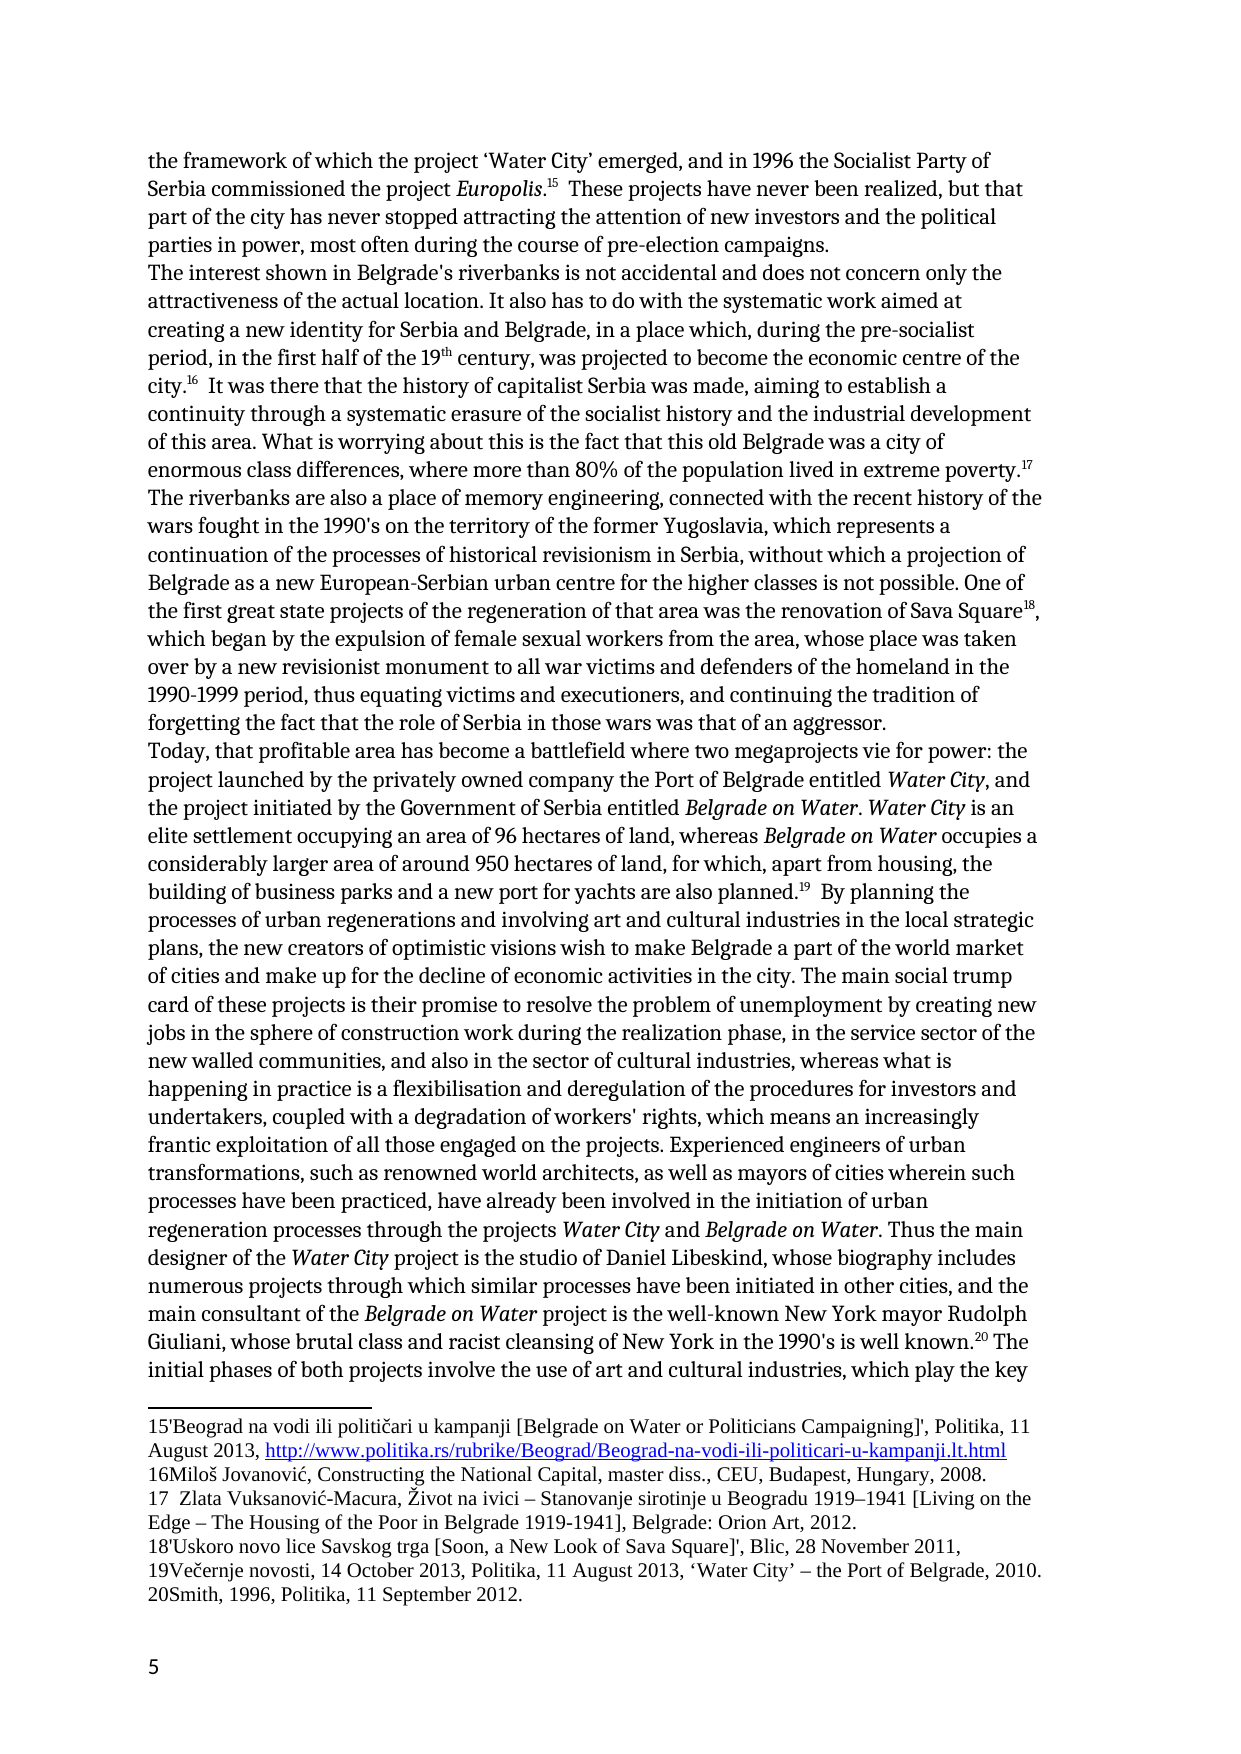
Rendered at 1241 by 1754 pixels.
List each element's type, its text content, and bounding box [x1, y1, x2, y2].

text the framework of which the project ‘Water City’ emerged, and in 1996 the Socialist Party of Serbia commissioned the project Europolis. These projects have never been realized, but that part of the city has never stopped attracting the attention of new investors and the political parties in power, most often during the course of pre-election campaigns. [148, 148, 1043, 258]
text 'Beograd na vodi ili političari u kampanji [Belgrade on Water or Politicians Campaigning]', Politika, 11 August 2013, http://www.politika.rs/rubrike/Beograd/Beograd-na-vodi-ili-politicari-u-kampanji.lt.html [148, 1414, 1043, 1462]
text Smith, 1996, Politika, 11 September 2012. [148, 1582, 1043, 1606]
text Today, that profitable area has become a battlefield where two megaprojects vie for power: the project launched by the privately owned company the Port of Belgrade entitled Water City, and the project initiated by the Government of Serbia entitled Belgrade on Water. Water City is an elite settlement occupying an area of 96 hectares of land, whereas Belgrade on Water occupies a considerably larger area of around 950 hectares of land, for which, apart from housing, the building of business parks and a new port for yachts are also planned. By planning the processes of urban regenerations and involving art and cultural industries in the local strategic plans, the new creators of optimistic visions wish to make Belgrade a part of the world market of cities and make up for the decline of economic activities in the city. The main social trump card of these projects is their promise to resolve the problem of unemployment by creating new jobs in the sphere of construction work during the realization phase, in the service sector of the new walled communities, and also in the sector of cultural industries, whereas what is happening in practice is a flexibilisation and deregulation of the procedures for investors and undertakers, coupled with a degradation of workers' rights, which means an increasingly frantic exploitation of all those engaged on the projects. Experienced engineers of urban transformations, such as renowned world architects, as well as mayors of cities wherein such processes have been practiced, have already been involved in the initiation of urban regeneration processes through the projects Water City and Belgrade on Water. Thus the main designer of the Water City project is the studio of Daniel Libeskind, whose biography includes numerous projects through which similar processes have been initiated in other cities, and the main consultant of the Belgrade on Water project is the well-known New York mayor Rudolph Giuliani, whose brutal class and racist cleansing of New York in the 1990's is well known. The initial phases of both projects involve the use of art and cultural industries, which play the key [148, 738, 1043, 1383]
text Zlata Vuksanović-Macura, Život na ivici – Stanovanje sirotinje u Beogradu 1919–1941 [Living on the Edge – The Housing of the Poor in Belgrade 1919-1941], Belgrade: Orion Art, 2012. [148, 1486, 1043, 1534]
text Večernje novosti, 14 October 2013, Politika, 11 August 2013, ‘Water City’ – the Port of Belgrade, 2010. [148, 1558, 1043, 1582]
text Miloš Jovanović, Constructing the National Capital, master diss., CEU, Budapest, Hungary, 2008. [148, 1462, 1043, 1486]
text 'Uskoro novo lice Savskog trga [Soon, a New Look of Sava Square]', Blic, 28 November 2011, [148, 1534, 1043, 1558]
text The interest shown in Belgrade's riverbanks is not accidental and does not concern only the attractiveness of the actual location. It also has to do with the systematic work aimed at creating a new identity for Serbia and Belgrade, in a place which, during the pre-socialist period, in the first half of the 19th century, was projected to become the economic centre of the city. It was there that the history of capitalist Serbia was made, aiming to establish a continuity through a systematic erasure of the socialist history and the industrial development of this area. What is worrying about this is the fact that this old Belgrade was a city of enormous class differences, where more than 80% of the population lived in extreme poverty. The riverbanks are also a place of memory engineering, connected with the recent history of the wars fought in the 1990's on the territory of the former Yugoslavia, which represents a continuation of the processes of historical revisionism in Serbia, without which a projection of Belgrade as a new European-Serbian urban centre for the higher classes is not possible. One of the first great state projects of the regeneration of that area was the renovation of Sava Square, which began by the expulsion of female sexual workers from the area, whose place was taken over by a new revisionist monument to all war victims and defenders of the homeland in the 1990-1999 period, thus equating victims and executioners, and continuing the tradition of forgetting the fact that the role of Serbia in those wars was that of an aggressor. [148, 260, 1043, 736]
